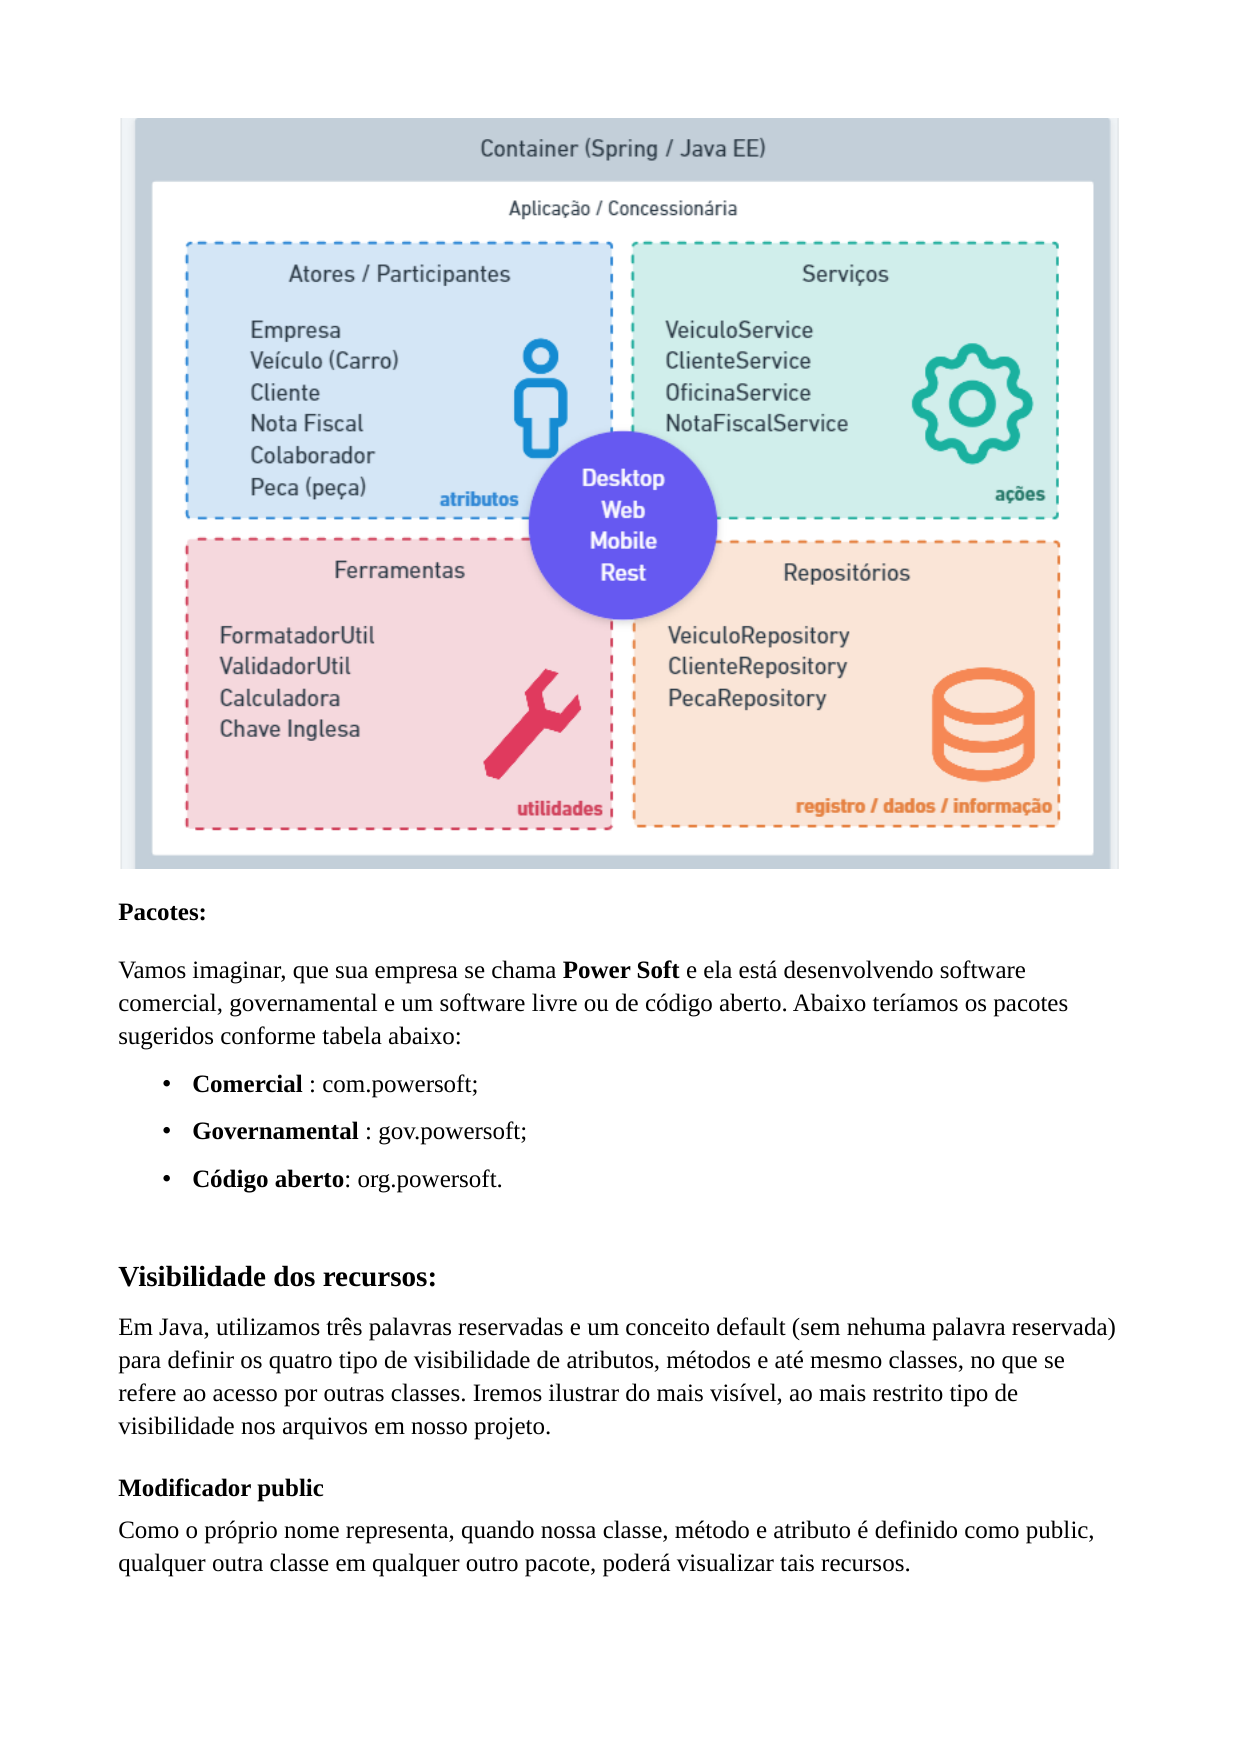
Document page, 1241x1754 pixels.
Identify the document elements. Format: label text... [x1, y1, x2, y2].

text Visibilidade dos recursos: [118, 1259, 1122, 1293]
text Pacotes: [118, 897, 1122, 926]
text Em Java, utilizamos três palavras reservadas e um conceito default (sem nehuma palavra reservada) para definir os quatro tipo de visibilidade de atributos, métodos e até mesmo classes, no que se refere ao acesso por outras classes. Iremos ilustrar do mais visível, ao mais restrito tipo de visibilidade nos arquivos em nosso projeto. [118, 1312, 1122, 1440]
subtitle Modificador public [118, 1473, 1122, 1502]
text Vamos imaginar, que sua empresa se chama Power Soft e ela está desenvolvendo software comercial, governamental e um software livre ou de código aberto. Abaixo teríamos os pacotes sugeridos conforme tabela abaixo: [118, 955, 1122, 1050]
picture [118, 118, 1123, 869]
text Como o próprio nome representa, quando nossa classe, método e atributo é definido como public, qualquer outra classe em qualquer outro pacote, poderá visualizar tais recursos. [118, 1515, 1122, 1576]
list Código aberto: org.powersoft. [162, 1164, 1122, 1193]
list Comercial : com.powersoft; [162, 1069, 1122, 1097]
list Governamental : gov.powersoft; [162, 1116, 1122, 1145]
